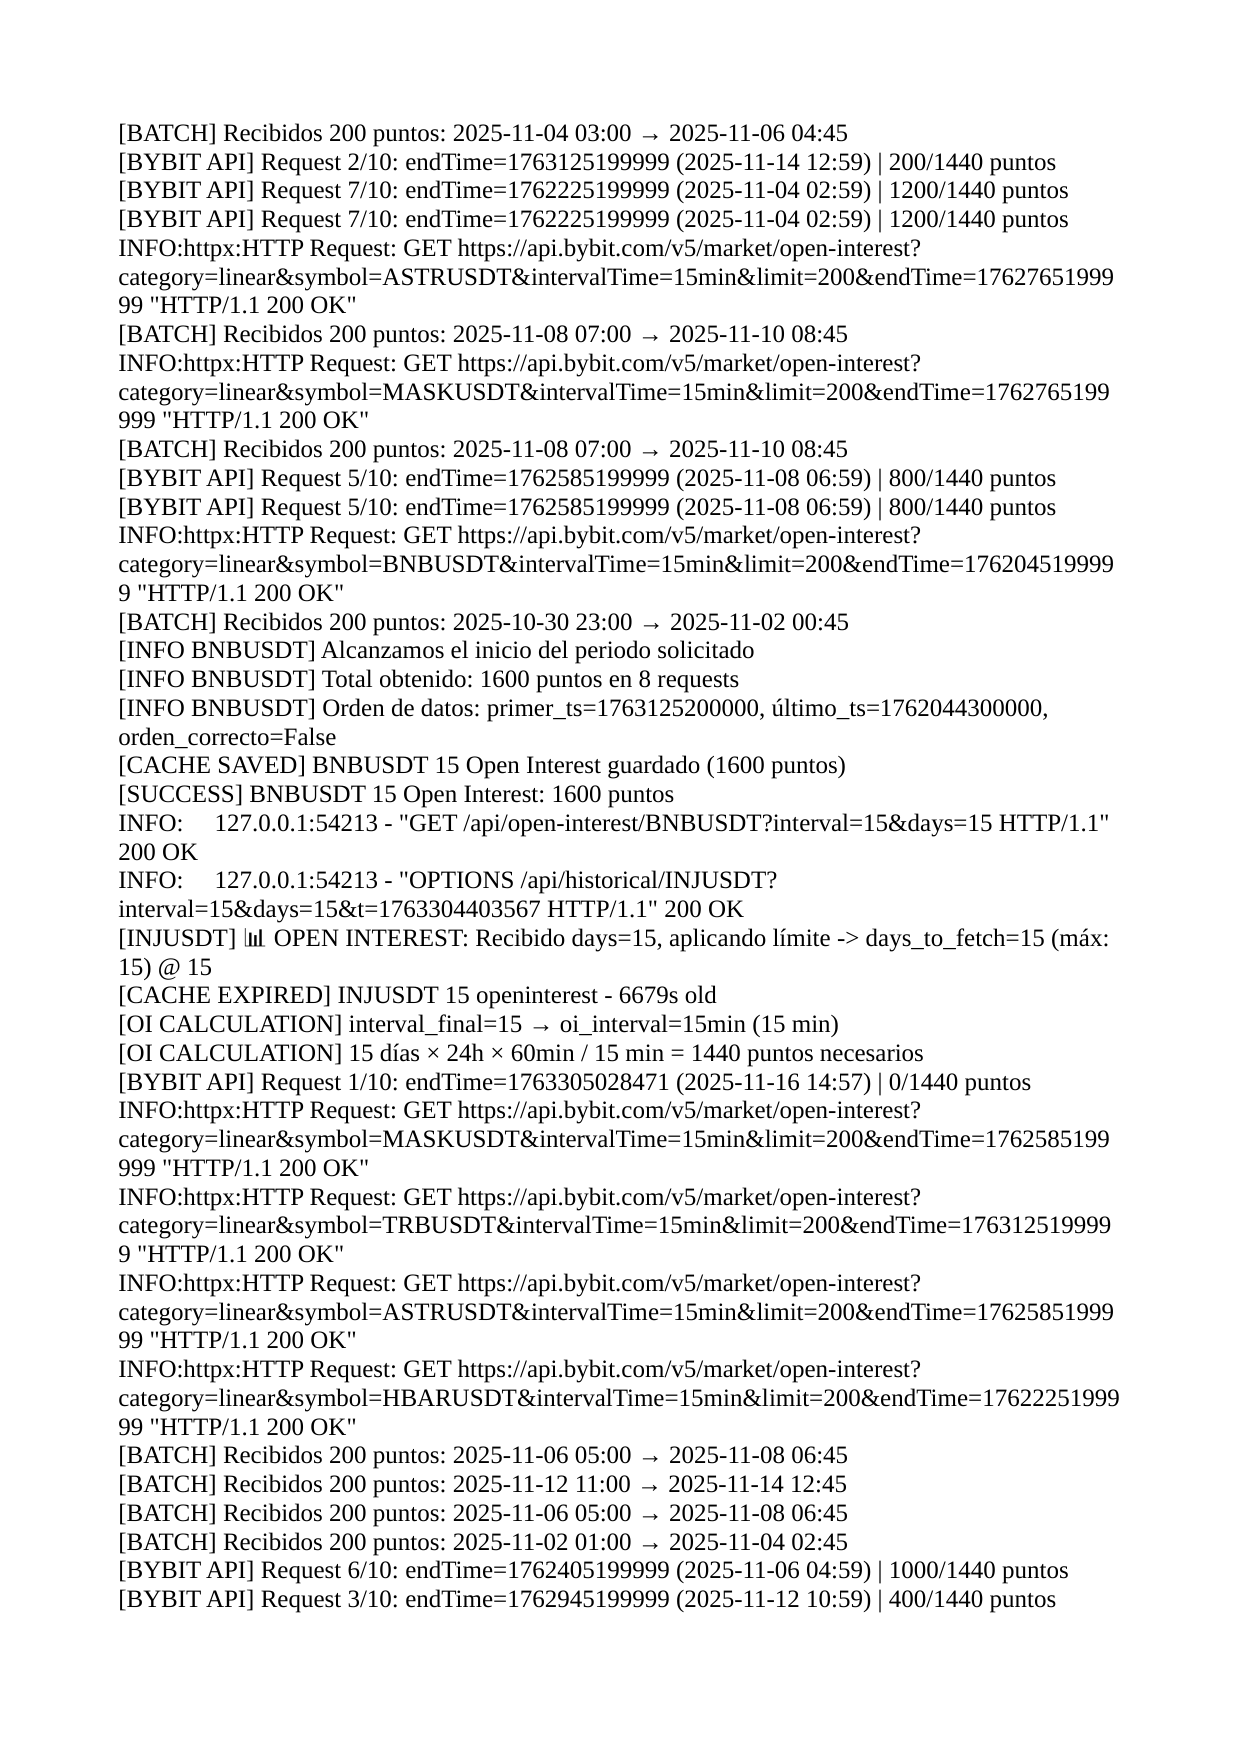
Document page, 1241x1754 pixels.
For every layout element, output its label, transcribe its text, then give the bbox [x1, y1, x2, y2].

text [BATCH] Recibidos 200 puntos: 2025-11-06 05:00 → 2025-11-08 06:45 [118, 1441, 1122, 1469]
text [BYBIT API] Request 2/10: endTime=1763125199999 (2025-11-14 12:59) | 200/1440 puntos [118, 147, 1122, 176]
text [BYBIT API] Request 5/10: endTime=1762585199999 (2025-11-08 06:59) | 800/1440 puntos [118, 463, 1122, 492]
text [CACHE EXPIRED] INJUSDT 15 openinterest - 6679s old [118, 981, 1122, 1009]
text INFO:httpx:HTTP Request: GET https://api.bybit.com/v5/market/open-interest?category=linear&symbol=MASKUSDT&intervalTime=15min&limit=200&endTime=1762765199999 "HTTP/1.1 200 OK" [118, 348, 1122, 434]
text [INFO BNBUSDT] Alcanzamos el inicio del periodo solicitado [118, 636, 1122, 664]
text [CACHE SAVED] BNBUSDT 15 Open Interest guardado (1600 puntos) [118, 751, 1122, 779]
text [BATCH] Recibidos 200 puntos: 2025-11-04 03:00 → 2025-11-06 04:45 [118, 118, 1122, 147]
text INFO: 127.0.0.1:54213 - "OPTIONS /api/historical/INJUSDT?interval=15&days=15&t=1763304403567 HTTP/1.1" 200 OK [118, 866, 1122, 923]
text INFO: 127.0.0.1:54213 - "GET /api/open-interest/BNBUSDT?interval=15&days=15 HTTP/1.1" 200 OK [118, 808, 1122, 866]
text INFO:httpx:HTTP Request: GET https://api.bybit.com/v5/market/open-interest?category=linear&symbol=HBARUSDT&intervalTime=15min&limit=200&endTime=1762225199999 "HTTP/1.1 200 OK" [118, 1354, 1122, 1441]
text INFO:httpx:HTTP Request: GET https://api.bybit.com/v5/market/open-interest?category=linear&symbol=ASTRUSDT&intervalTime=15min&limit=200&endTime=1762765199999 "HTTP/1.1 200 OK" [118, 233, 1122, 319]
text [SUCCESS] BNBUSDT 15 Open Interest: 1600 puntos [118, 779, 1122, 808]
text [BATCH] Recibidos 200 puntos: 2025-11-02 01:00 → 2025-11-04 02:45 [118, 1527, 1122, 1556]
text INFO:httpx:HTTP Request: GET https://api.bybit.com/v5/market/open-interest?category=linear&symbol=TRBUSDT&intervalTime=15min&limit=200&endTime=1763125199999 "HTTP/1.1 200 OK" [118, 1182, 1122, 1268]
text [BYBIT API] Request 7/10: endTime=1762225199999 (2025-11-04 02:59) | 1200/1440 puntos [118, 204, 1122, 233]
text [BATCH] Recibidos 200 puntos: 2025-11-06 05:00 → 2025-11-08 06:45 [118, 1498, 1122, 1527]
text INFO:httpx:HTTP Request: GET https://api.bybit.com/v5/market/open-interest?category=linear&symbol=ASTRUSDT&intervalTime=15min&limit=200&endTime=1762585199999 "HTTP/1.1 200 OK" [118, 1268, 1122, 1354]
text [BATCH] Recibidos 200 puntos: 2025-11-08 07:00 → 2025-11-10 08:45 [118, 319, 1122, 348]
text [BATCH] Recibidos 200 puntos: 2025-11-08 07:00 → 2025-11-10 08:45 [118, 434, 1122, 463]
text [INFO BNBUSDT] Total obtenido: 1600 puntos en 8 requests [118, 664, 1122, 693]
text [BYBIT API] Request 7/10: endTime=1762225199999 (2025-11-04 02:59) | 1200/1440 puntos [118, 176, 1122, 204]
text [INJUSDT] 📊 OPEN INTEREST: Recibido days=15, aplicando límite -> days_to_fetch=15 (máx: 15) @ 15 [118, 923, 1122, 981]
text [OI CALCULATION] interval_final=15 → oi_interval=15min (15 min) [118, 1009, 1122, 1038]
text [BATCH] Recibidos 200 puntos: 2025-10-30 23:00 → 2025-11-02 00:45 [118, 607, 1122, 636]
text [BATCH] Recibidos 200 puntos: 2025-11-12 11:00 → 2025-11-14 12:45 [118, 1469, 1122, 1498]
text [BYBIT API] Request 5/10: endTime=1762585199999 (2025-11-08 06:59) | 800/1440 puntos [118, 492, 1122, 521]
text [BYBIT API] Request 1/10: endTime=1763305028471 (2025-11-16 14:57) | 0/1440 puntos [118, 1067, 1122, 1096]
text [BYBIT API] Request 6/10: endTime=1762405199999 (2025-11-06 04:59) | 1000/1440 puntos [118, 1556, 1122, 1584]
text [INFO BNBUSDT] Orden de datos: primer_ts=1763125200000, último_ts=1762044300000, orden_correcto=False [118, 693, 1122, 751]
text INFO:httpx:HTTP Request: GET https://api.bybit.com/v5/market/open-interest?category=linear&symbol=BNBUSDT&intervalTime=15min&limit=200&endTime=1762045199999 "HTTP/1.1 200 OK" [118, 521, 1122, 607]
text [OI CALCULATION] 15 días × 24h × 60min / 15 min = 1440 puntos necesarios [118, 1038, 1122, 1067]
text INFO:httpx:HTTP Request: GET https://api.bybit.com/v5/market/open-interest?category=linear&symbol=MASKUSDT&intervalTime=15min&limit=200&endTime=1762585199999 "HTTP/1.1 200 OK" [118, 1096, 1122, 1182]
text [BYBIT API] Request 3/10: endTime=1762945199999 (2025-11-12 10:59) | 400/1440 puntos [118, 1584, 1122, 1613]
